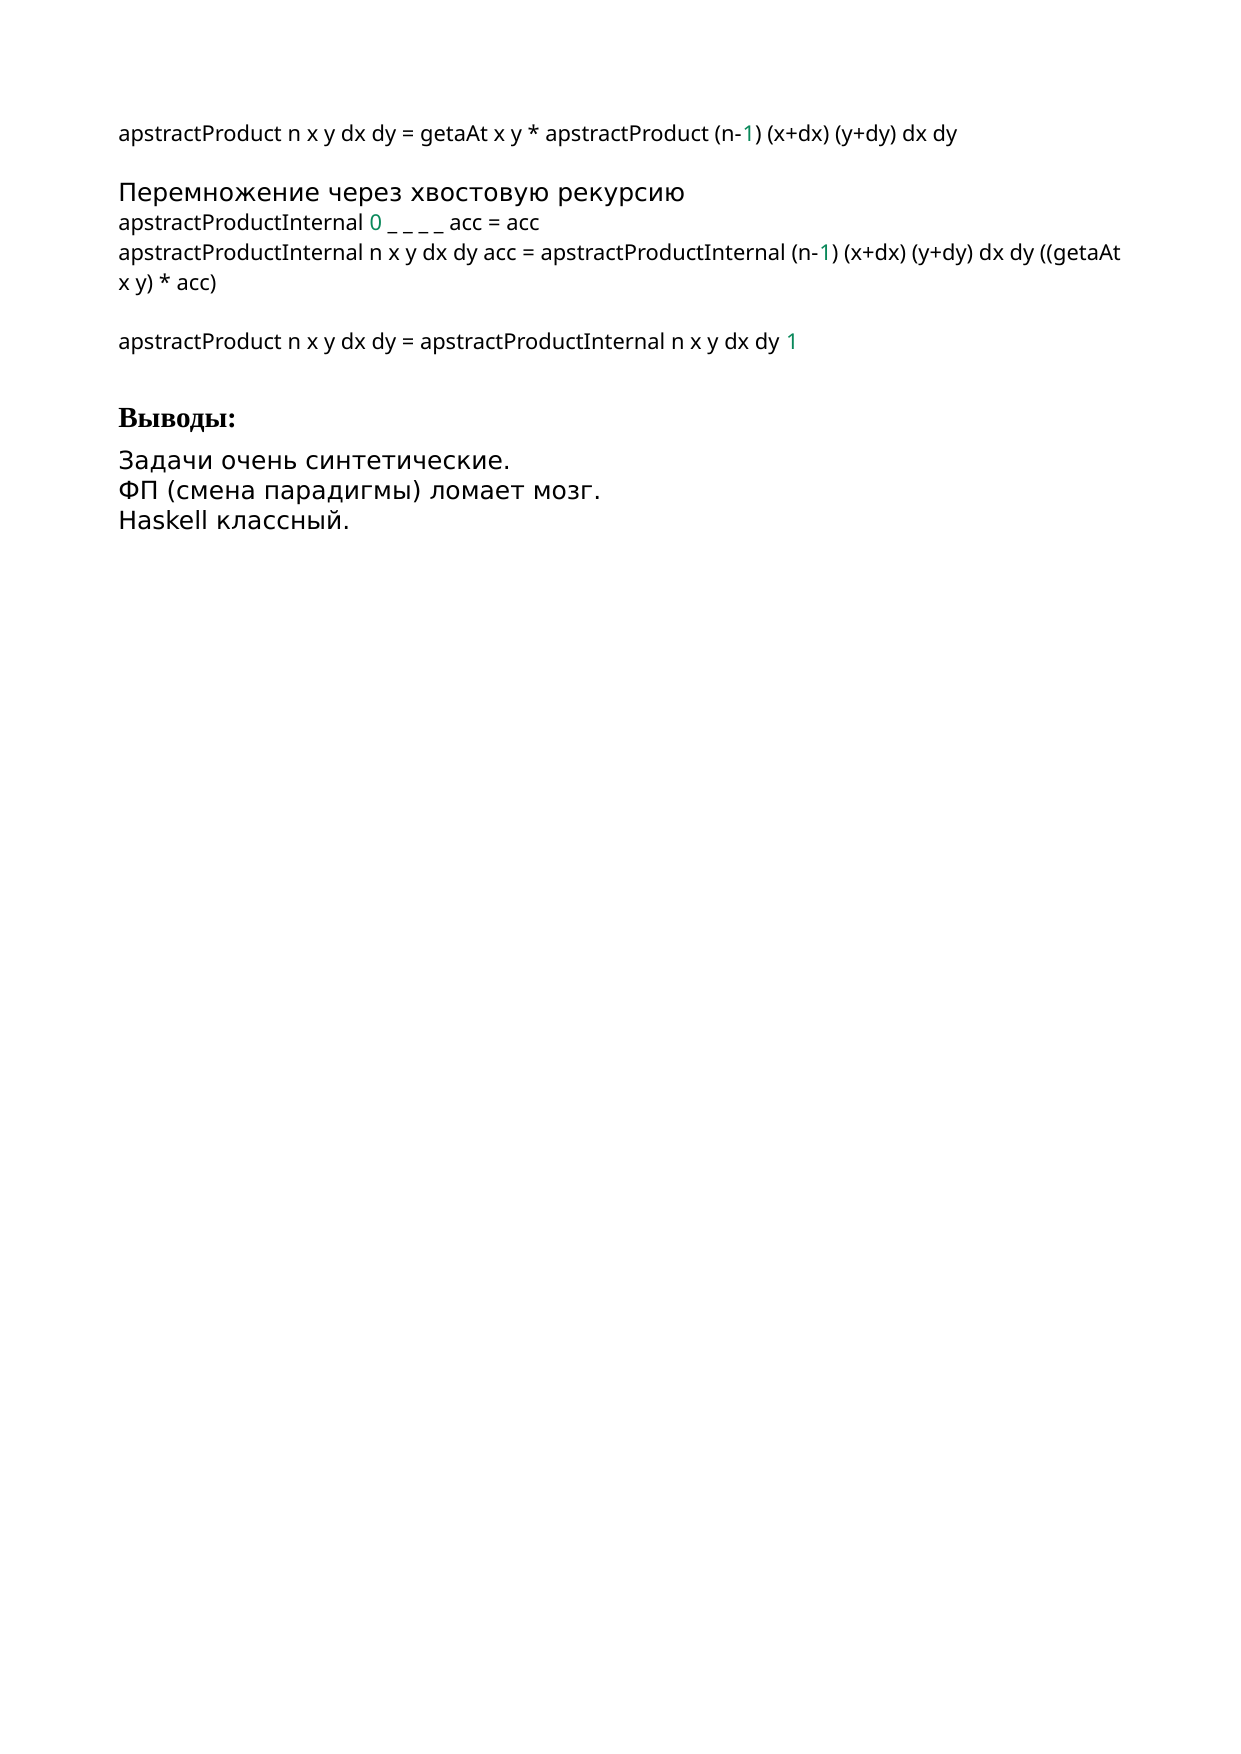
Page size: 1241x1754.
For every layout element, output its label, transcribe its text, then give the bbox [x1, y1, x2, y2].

text apstractProduct n x y dx dy = getaAt x y * apstractProduct (n-1) (x+dx) (y+dy) dx dy [118, 118, 1122, 148]
text apstractProductInternal 0 _ _ _ _ acc = acc [118, 207, 1122, 237]
text apstractProductInternal n x y dx dy acc = apstractProductInternal (n-1) (x+dx) (y+dy) dx dy ((getaAt x y) * acc) [118, 237, 1122, 296]
text apstractProduct n x y dx dy = apstractProductInternal n x y dx dy 1 [118, 326, 1122, 356]
subtitle Выводы: [118, 400, 1122, 433]
text Haskell классный. [118, 505, 1122, 535]
text Задачи очень синтетические. [118, 446, 1122, 476]
text Перемножение через хвостовую рекурсию [118, 178, 1122, 207]
text ФП (смена парадигмы) ломает мозг. [118, 476, 1122, 505]
